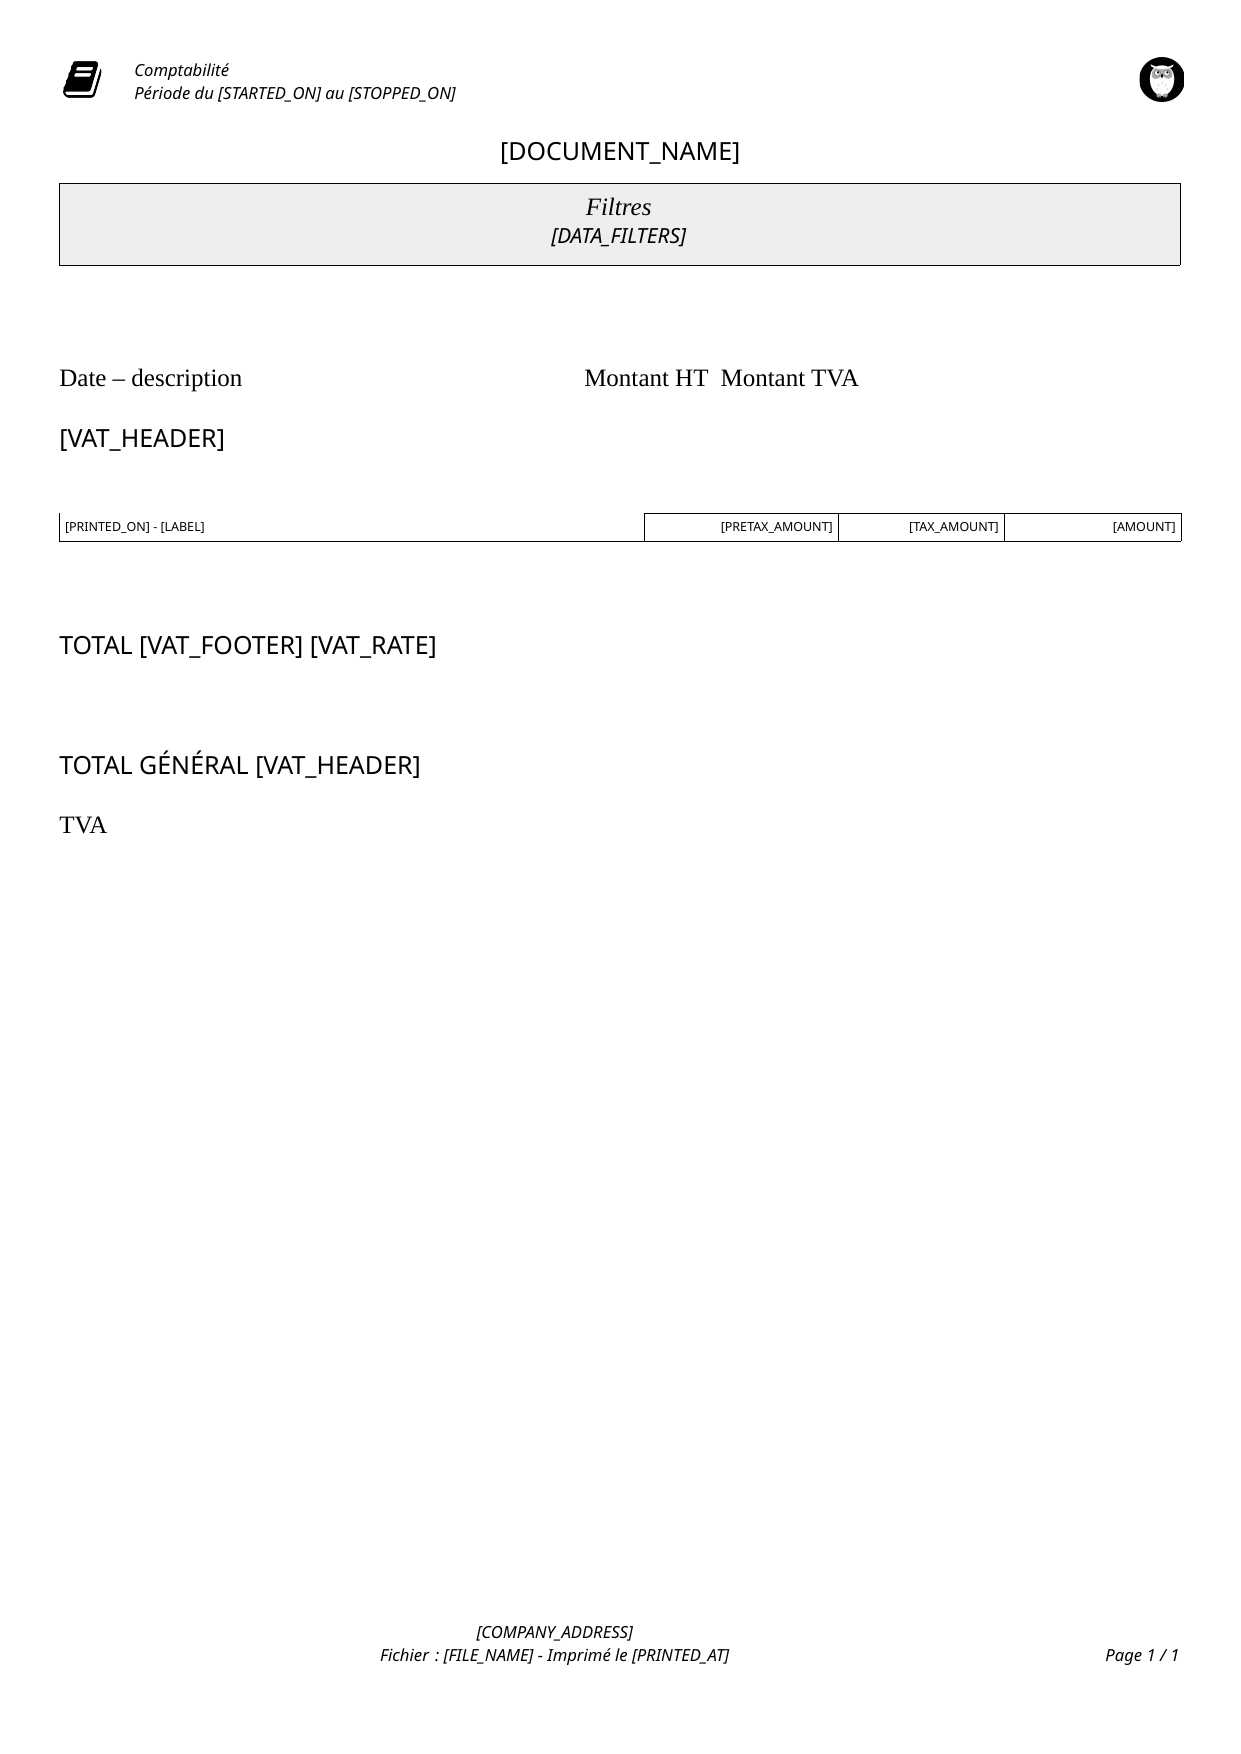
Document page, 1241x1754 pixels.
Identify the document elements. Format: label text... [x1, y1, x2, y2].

picture [1139, 57, 1184, 102]
table_header [PRETAX_AMOUNT] [645, 514, 838, 541]
text Filtres [68, 192, 1171, 221]
table_header [TAX_AMOUNT] [839, 514, 1004, 541]
picture [63, 58, 102, 101]
text [DOCUMENT_NAME] [59, 134, 1181, 168]
table_header [PRINTED_ON] - [LABEL] [60, 513, 644, 541]
text [DATA_FILTERS] [68, 221, 1171, 249]
text TOTAL [VAT_FOOTER] [VAT_RATE] [59, 627, 1181, 661]
table_header [AMOUNT] [1005, 514, 1181, 541]
text [VAT_HEADER] [59, 421, 1181, 455]
text TVA [59, 811, 1181, 839]
text Date – description Montant HT Montant TVA [59, 363, 1181, 392]
text TOTAL GÉNÉRAL [VAT_HEADER] [59, 748, 1181, 782]
